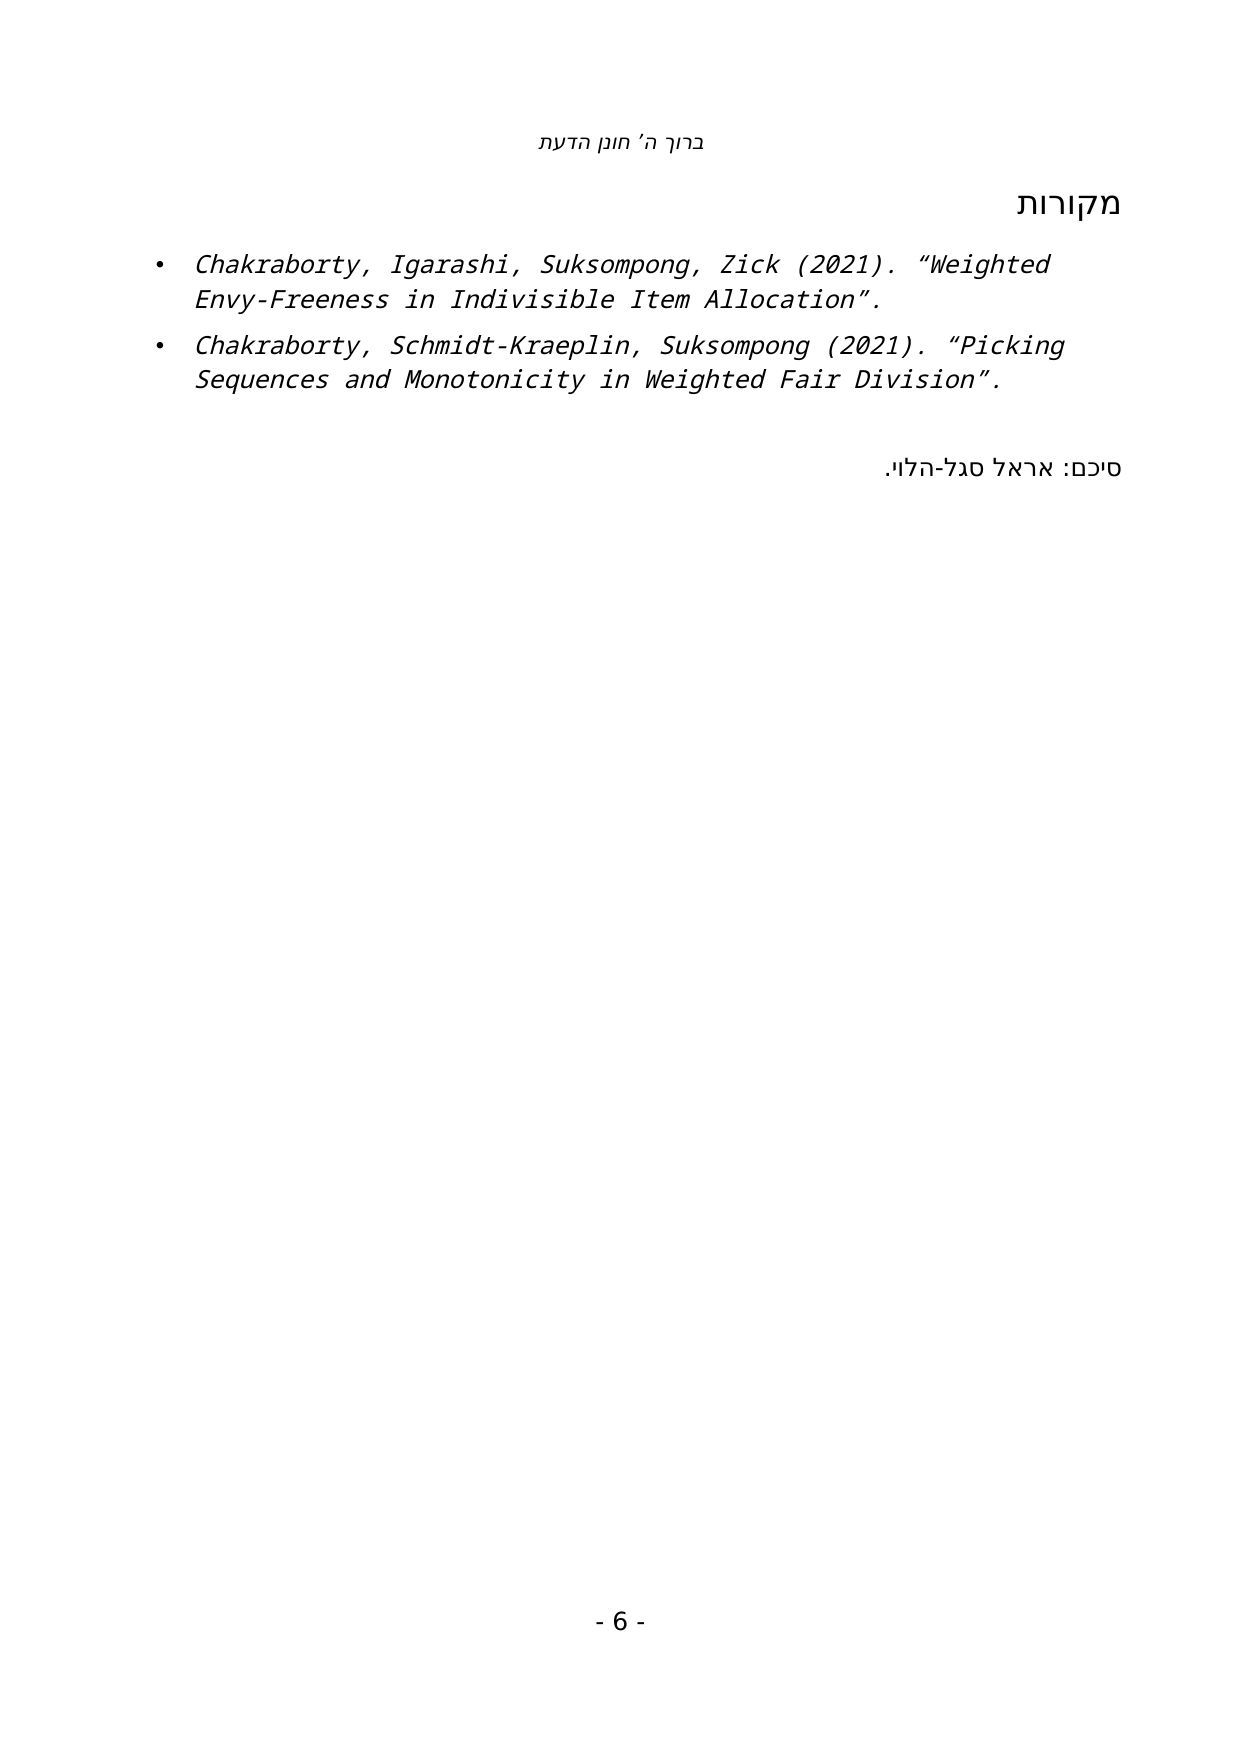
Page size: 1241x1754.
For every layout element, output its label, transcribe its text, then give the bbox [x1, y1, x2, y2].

subtitle מקורות [118, 184, 1122, 223]
list Chakraborty, Schmidt-Kraeplin, Suksompong (2021). “Picking Sequences and Monotonicity in Weighted Fair Division”. [156, 327, 1122, 395]
list Chakraborty, Igarashi, Suksompong, Zick (2021). “Weighted Envy-Freeness in Indivisible Item Allocation”. [156, 247, 1122, 315]
text סיכם: אראל סגל-הלוי. [118, 453, 1122, 483]
